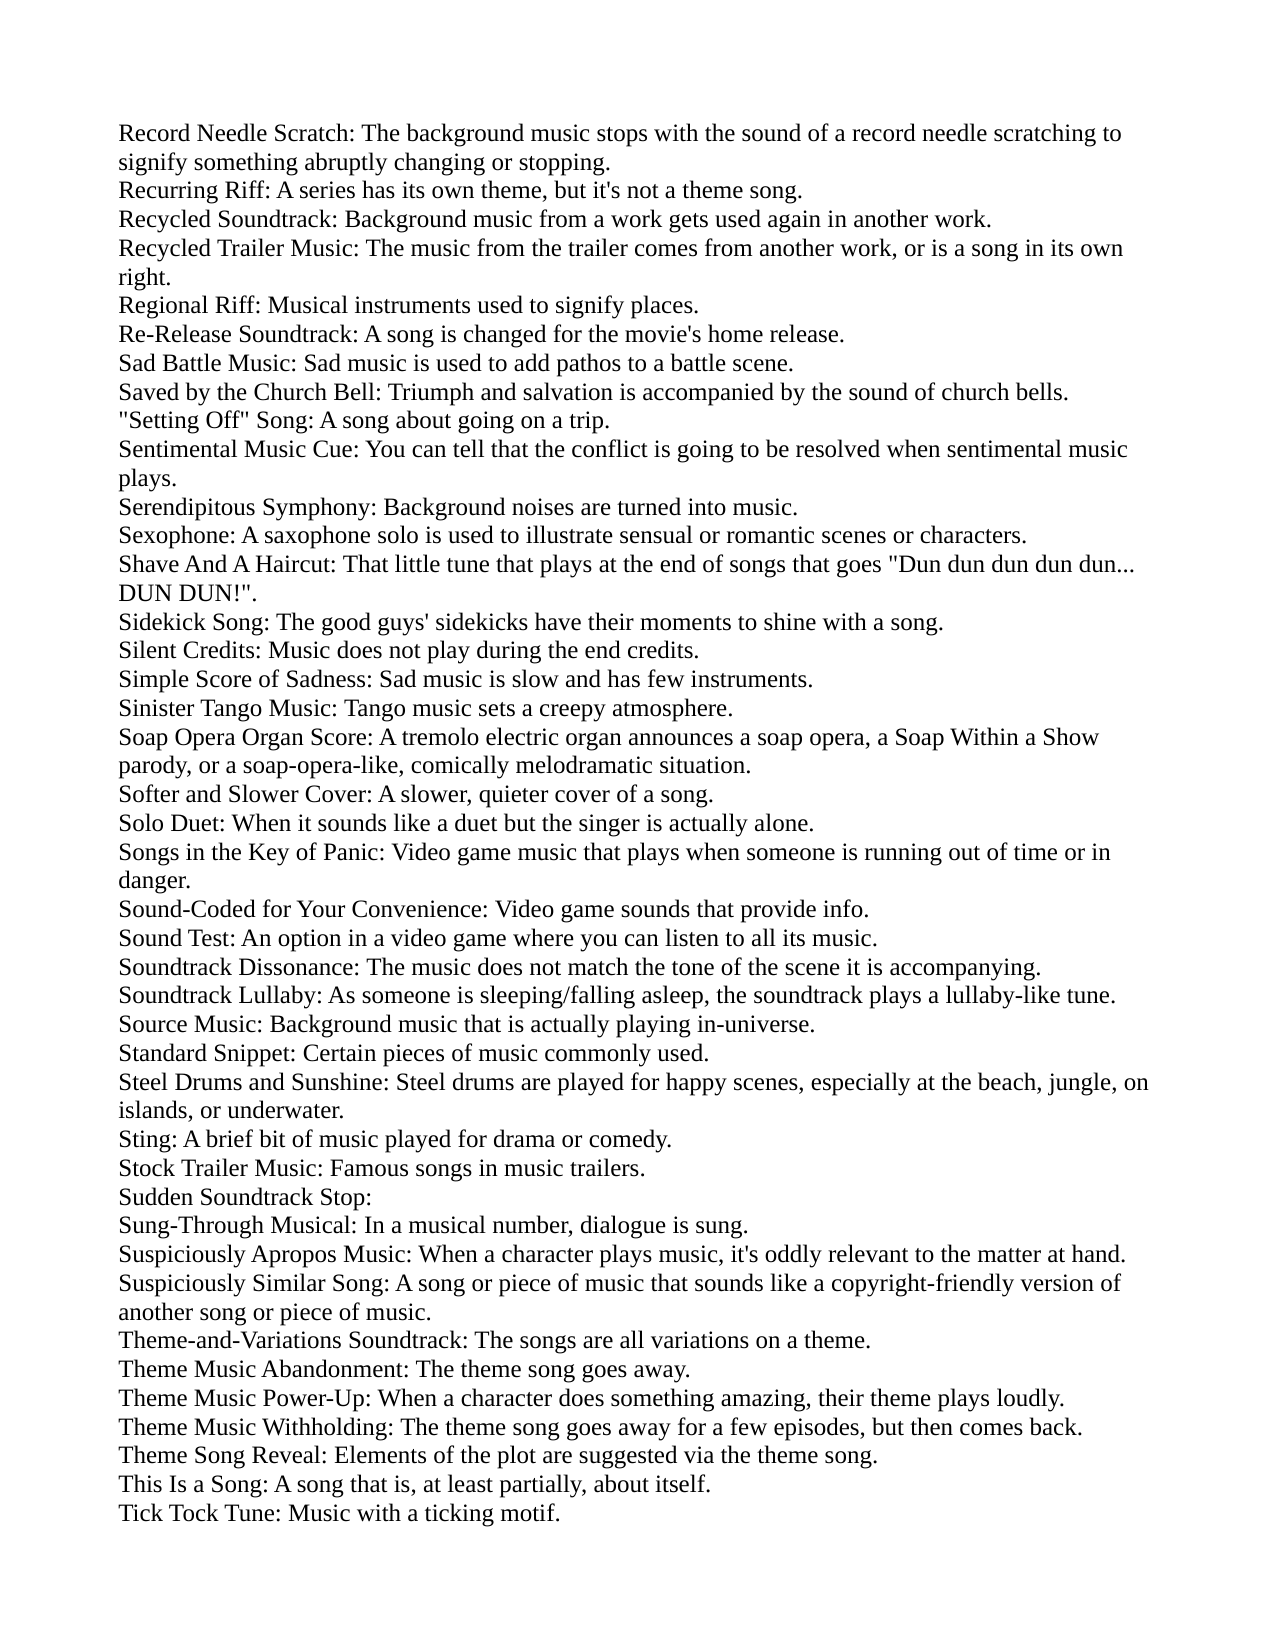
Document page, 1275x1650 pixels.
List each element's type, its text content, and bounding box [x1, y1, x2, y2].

text Theme-and-Variations Soundtrack: The songs are all variations on a theme. [118, 1326, 1157, 1354]
text Record Needle Scratch: The background music stops with the sound of a record needle scratching to signify something abruptly changing or stopping. [118, 118, 1157, 176]
text Suspiciously Similar Song: A song or piece of music that sounds like a copyright-friendly version of another song or piece of music. [118, 1268, 1157, 1326]
text Sad Battle Music: Sad music is used to add pathos to a battle scene. [118, 348, 1157, 377]
text Soap Opera Organ Score: A tremolo electric organ announces a soap opera, a Soap Within a Show parody, or a soap-opera-like, comically melodramatic situation. [118, 722, 1157, 779]
text Serendipitous Symphony: Background noises are turned into music. [118, 492, 1157, 521]
text Sinister Tango Music: Tango music sets a creepy atmosphere. [118, 693, 1157, 722]
text Theme Music Withholding: The theme song goes away for a few episodes, but then comes back. [118, 1412, 1157, 1441]
text Sung-Through Musical: In a musical number, dialogue is sung. [118, 1211, 1157, 1239]
text Songs in the Key of Panic: Video game music that plays when someone is running out of time or in danger. [118, 837, 1157, 894]
text Suspiciously Apropos Music: When a character plays music, it's oddly relevant to the matter at hand. [118, 1239, 1157, 1268]
text Sound-Coded for Your Convenience: Video game sounds that provide info. [118, 894, 1157, 923]
text Solo Duet: When it sounds like a duet but the singer is actually alone. [118, 808, 1157, 837]
text Sexophone: A saxophone solo is used to illustrate sensual or romantic scenes or characters. [118, 521, 1157, 549]
text Silent Credits: Music does not play during the end credits. [118, 636, 1157, 664]
text Stock Trailer Music: Famous songs in music trailers. [118, 1153, 1157, 1182]
text Shave And A Haircut: That little tune that plays at the end of songs that goes "Dun dun dun dun dun... DUN DUN!". [118, 549, 1157, 607]
text Softer and Slower Cover: A slower, quieter cover of a song. [118, 779, 1157, 808]
text Tick Tock Tune: Music with a ticking motif. [118, 1498, 1157, 1527]
text Theme Music Power-Up: When a character does something amazing, their theme plays loudly. [118, 1383, 1157, 1412]
text Re-Release Soundtrack: A song is changed for the movie's home release. [118, 319, 1157, 348]
text Saved by the Church Bell: Triumph and salvation is accompanied by the sound of church bells. [118, 377, 1157, 406]
text This Is a Song: A song that is, at least partially, about itself. [118, 1469, 1157, 1498]
text Sting: A brief bit of music played for drama or comedy. [118, 1124, 1157, 1153]
text Steel Drums and Sunshine: Steel drums are played for happy scenes, especially at the beach, jungle, on islands, or underwater. [118, 1067, 1157, 1124]
text Sound Test: An option in a video game where you can listen to all its music. [118, 923, 1157, 952]
text Regional Riff: Musical instruments used to signify places. [118, 291, 1157, 319]
text Recurring Riff: A series has its own theme, but it's not a theme song. [118, 176, 1157, 204]
text Source Music: Background music that is actually playing in-universe. [118, 1009, 1157, 1038]
text "Setting Off" Song: A song about going on a trip. [118, 406, 1157, 434]
text Theme Song Reveal: Elements of the plot are suggested via the theme song. [118, 1441, 1157, 1469]
text Soundtrack Dissonance: The music does not match the tone of the scene it is accompanying. [118, 952, 1157, 981]
text Simple Score of Sadness: Sad music is slow and has few instruments. [118, 664, 1157, 693]
text Soundtrack Lullaby: As someone is sleeping/falling asleep, the soundtrack plays a lullaby-like tune. [118, 981, 1157, 1009]
text Theme Music Abandonment: The theme song goes away. [118, 1354, 1157, 1383]
text Standard Snippet: Certain pieces of music commonly used. [118, 1038, 1157, 1067]
text Sidekick Song: The good guys' sidekicks have their moments to shine with a song. [118, 607, 1157, 636]
text Sentimental Music Cue: You can tell that the conflict is going to be resolved when sentimental music plays. [118, 434, 1157, 492]
text Recycled Soundtrack: Background music from a work gets used again in another work. [118, 204, 1157, 233]
text Sudden Soundtrack Stop: [118, 1182, 1157, 1211]
text Recycled Trailer Music: The music from the trailer comes from another work, or is a song in its own right. [118, 233, 1157, 291]
